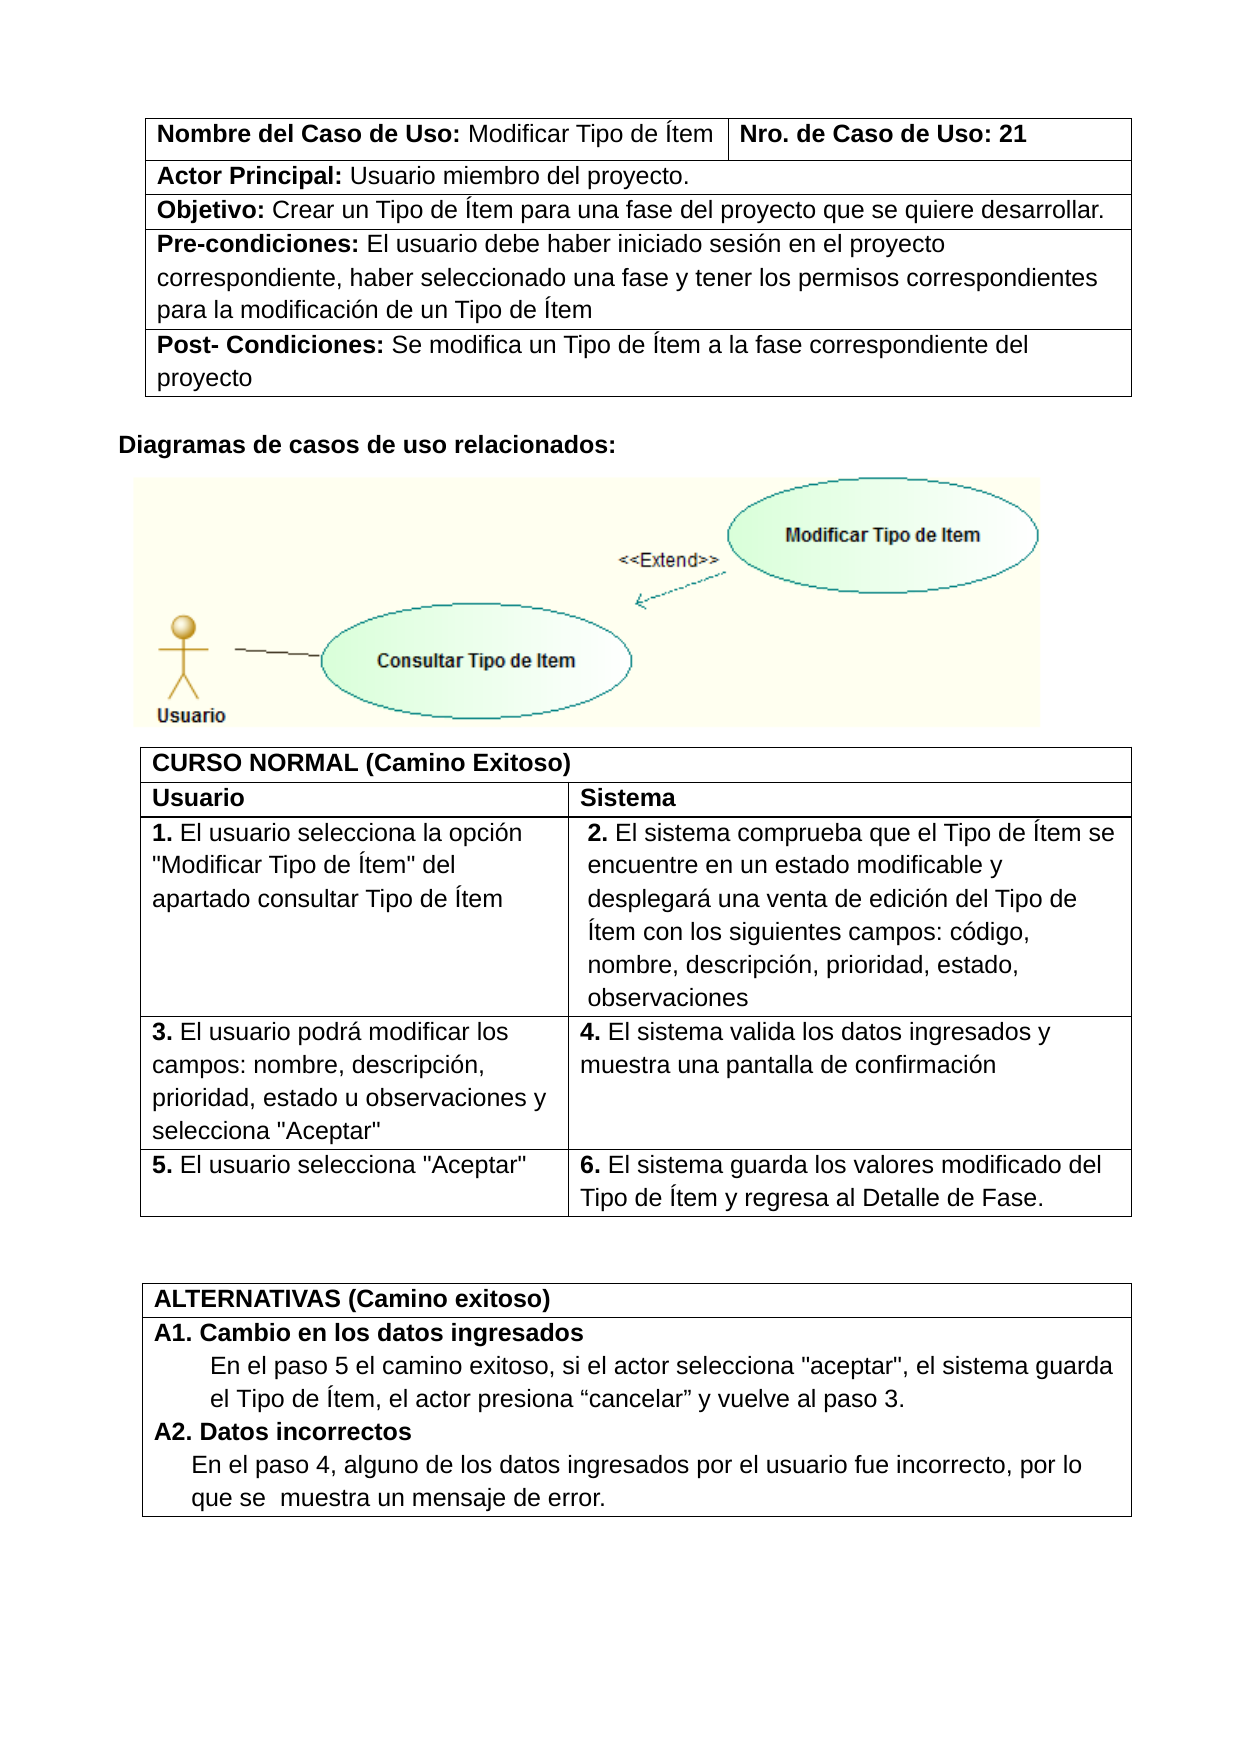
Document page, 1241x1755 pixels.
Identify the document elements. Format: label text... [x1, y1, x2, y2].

table_header Nro. de Caso de Uso: 21 [729, 119, 1131, 160]
table_header Nombre del Caso de Uso: Modificar Tipo de Ítem [146, 119, 728, 160]
table_cell 5. El usuario selecciona "Aceptar" [141, 1150, 568, 1216]
table_cell Usuario [141, 783, 568, 816]
table_cell A1. Cambio en los datos ingresados En el paso 5 el camino exitoso, si el actor selecciona "aceptar", el sistema guarda el Tipo de Ítem, el actor presiona “cancelar” y vuelve al paso 3. A2. Datos incorrectos En el paso 4, alguno de los datos ingresados por el usuario fue incorrecto, por lo que se muestra un mensaje de error. [143, 1318, 1131, 1516]
table_cell Objetivo: Crear un Tipo de Ítem para una fase del proyecto que se quiere desarrollar. [146, 195, 1131, 228]
table_cell 1. El usuario selecciona la opción "Modificar Tipo de Ítem" del apartado consultar Tipo de Ítem [141, 818, 568, 1016]
table_cell Pre-condiciones: El usuario debe haber iniciado sesión en el proyecto correspondiente, haber seleccionado una fase y tener los permisos correspondientes para la modificación de un Tipo de Ítem [146, 230, 1131, 328]
text Diagramas de casos de uso relacionados: [118, 430, 1122, 458]
table_cell Post- Condiciones: Se modifica un Tipo de Ítem a la fase correspondiente del proyecto [146, 330, 1131, 396]
table_cell Sistema [569, 783, 1131, 816]
table_cell Actor Principal: Usuario miembro del proyecto. [146, 161, 1131, 194]
table_header ALTERNATIVAS (Camino exitoso) [143, 1284, 1131, 1317]
table_header CURSO NORMAL (Camino Exitoso) [141, 748, 1131, 782]
table_cell 2. El sistema comprueba que el Tipo de Ítem se encuentre en un estado modificable y desplegará una venta de edición del Tipo de Ítem con los siguientes campos: código, nombre, descripción, prioridad, estado, observaciones [569, 818, 1131, 1016]
table_cell 3. El usuario podrá modificar los campos: nombre, descripción, prioridad, estado u observaciones y selecciona "Aceptar" [141, 1017, 568, 1149]
table_cell 6. El sistema guarda los valores modificado del Tipo de Ítem y regresa al Detalle de Fase. [569, 1150, 1131, 1216]
table_cell 4. El sistema valida los datos ingresados y muestra una pantalla de confirmación [569, 1017, 1131, 1149]
